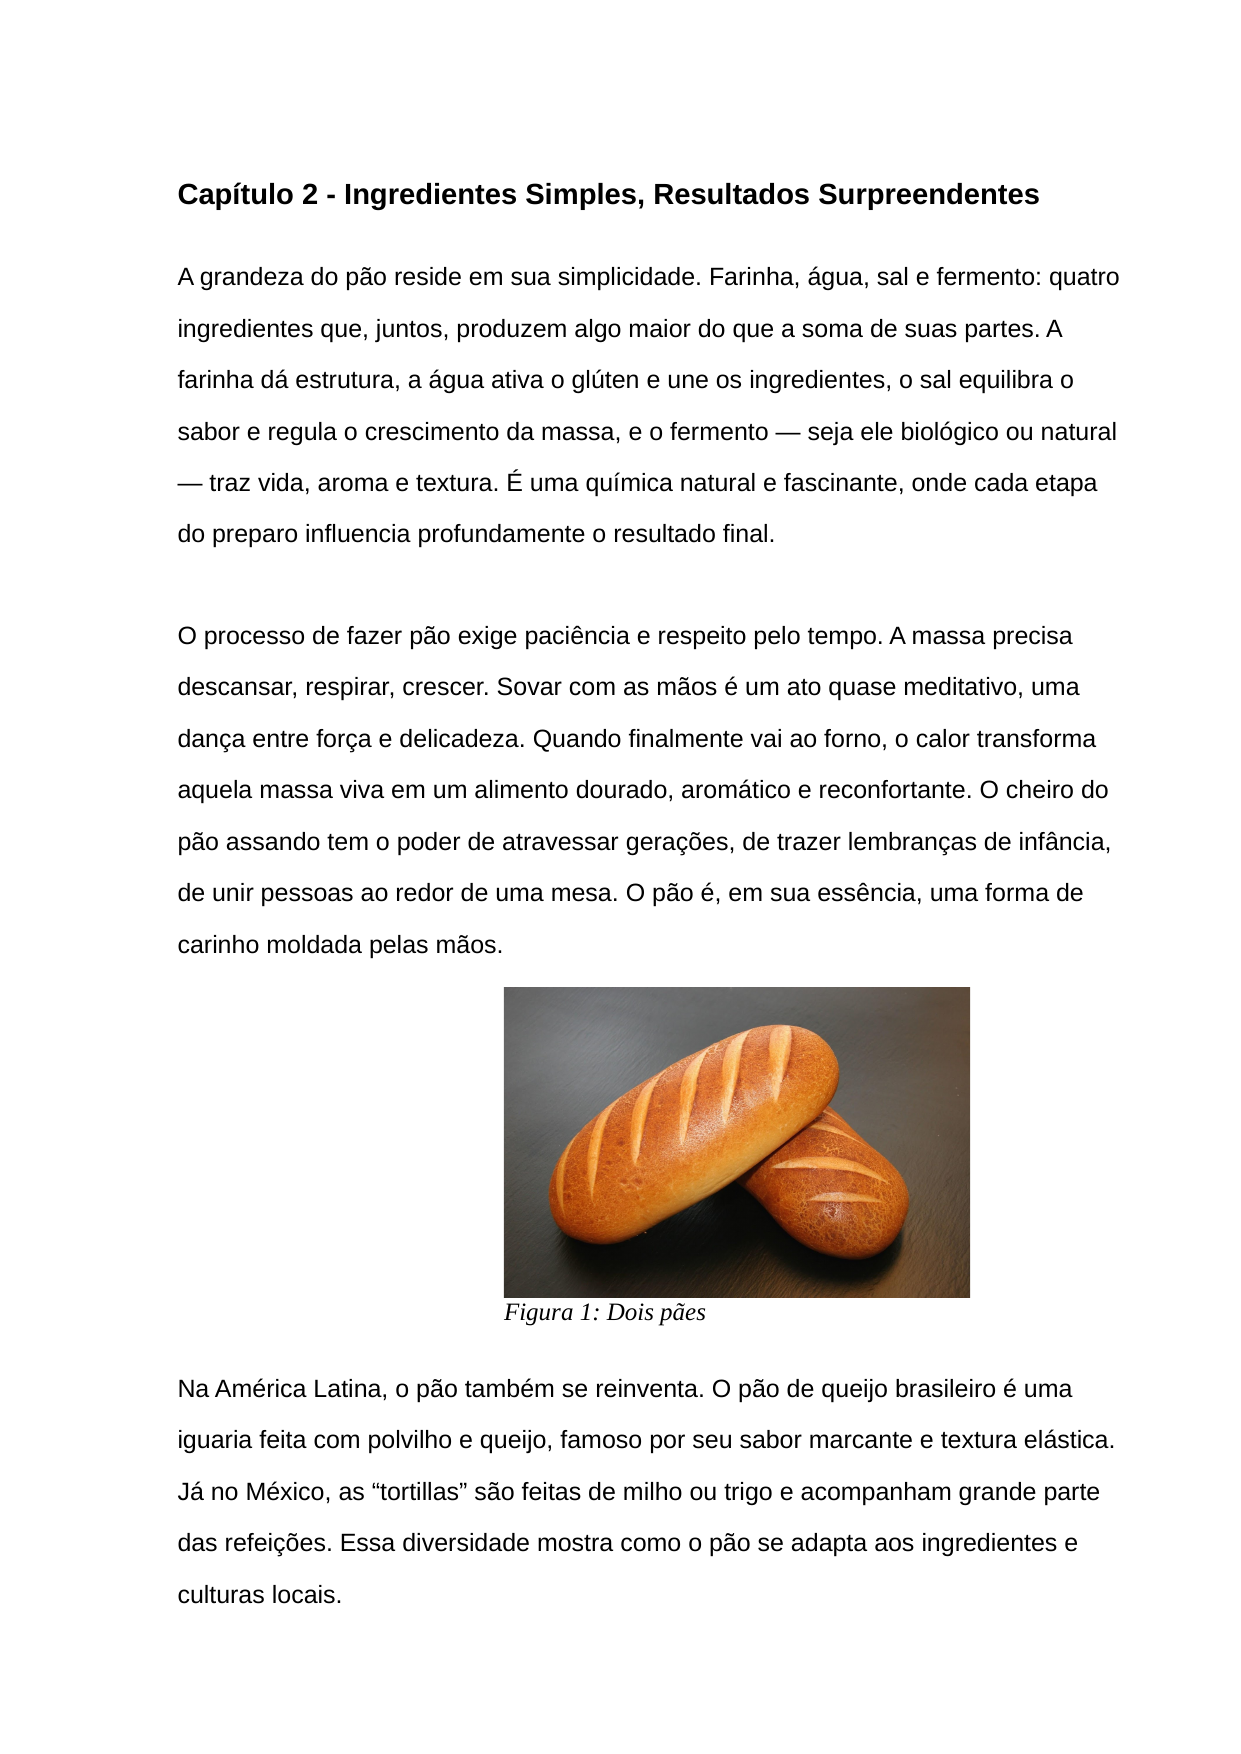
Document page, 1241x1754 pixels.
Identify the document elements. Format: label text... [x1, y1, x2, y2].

picture [503, 987, 971, 1298]
text Na América Latina, o pão também se reinventa. O pão de queijo brasileiro é uma iguaria feita com polvilho e queijo, famoso por seu sabor marcante e textura elástica. Já no México, as “tortillas” são feitas de milho ou trigo e acompanham grande parte das refeições. Essa diversidade mostra como o pão se adapta aos ingredientes e culturas locais. [177, 1374, 1122, 1608]
text O processo de fazer pão exige paciência e respeito pelo tempo. A massa precisa descansar, respirar, crescer. Sovar com as mãos é um ato quase meditativo, uma dança entre força e delicadeza. Quando finalmente vai ao forno, o calor transforma aquela massa viva em um alimento dourado, aromático e reconfortante. O cheiro do pão assando tem o poder de atravessar gerações, de trazer lembranças de infância, de unir pessoas ao redor de uma mesa. O pão é, em sua essência, uma forma de carinho moldada pelas mãos. [177, 621, 1122, 1326]
text A grandeza do pão reside em sua simplicidade. Farinha, água, sal e fermento: quatro ingredientes que, juntos, produzem algo maior do que a soma de suas partes. A farinha dá estrutura, a água ativa o glúten e une os ingredientes, o sal equilibra o sabor e regula o crescimento da massa, e o fermento — seja ele biológico ou natural — traz vida, aroma e textura. É uma química natural e fascinante, onde cada etapa do preparo influencia profundamente o resultado final. [177, 262, 1122, 548]
subtitle Capítulo 2 - Ingredientes Simples, Resultados Surpreendentes [177, 177, 1122, 211]
text Figura 1: Dois pães [504, 1298, 970, 1326]
